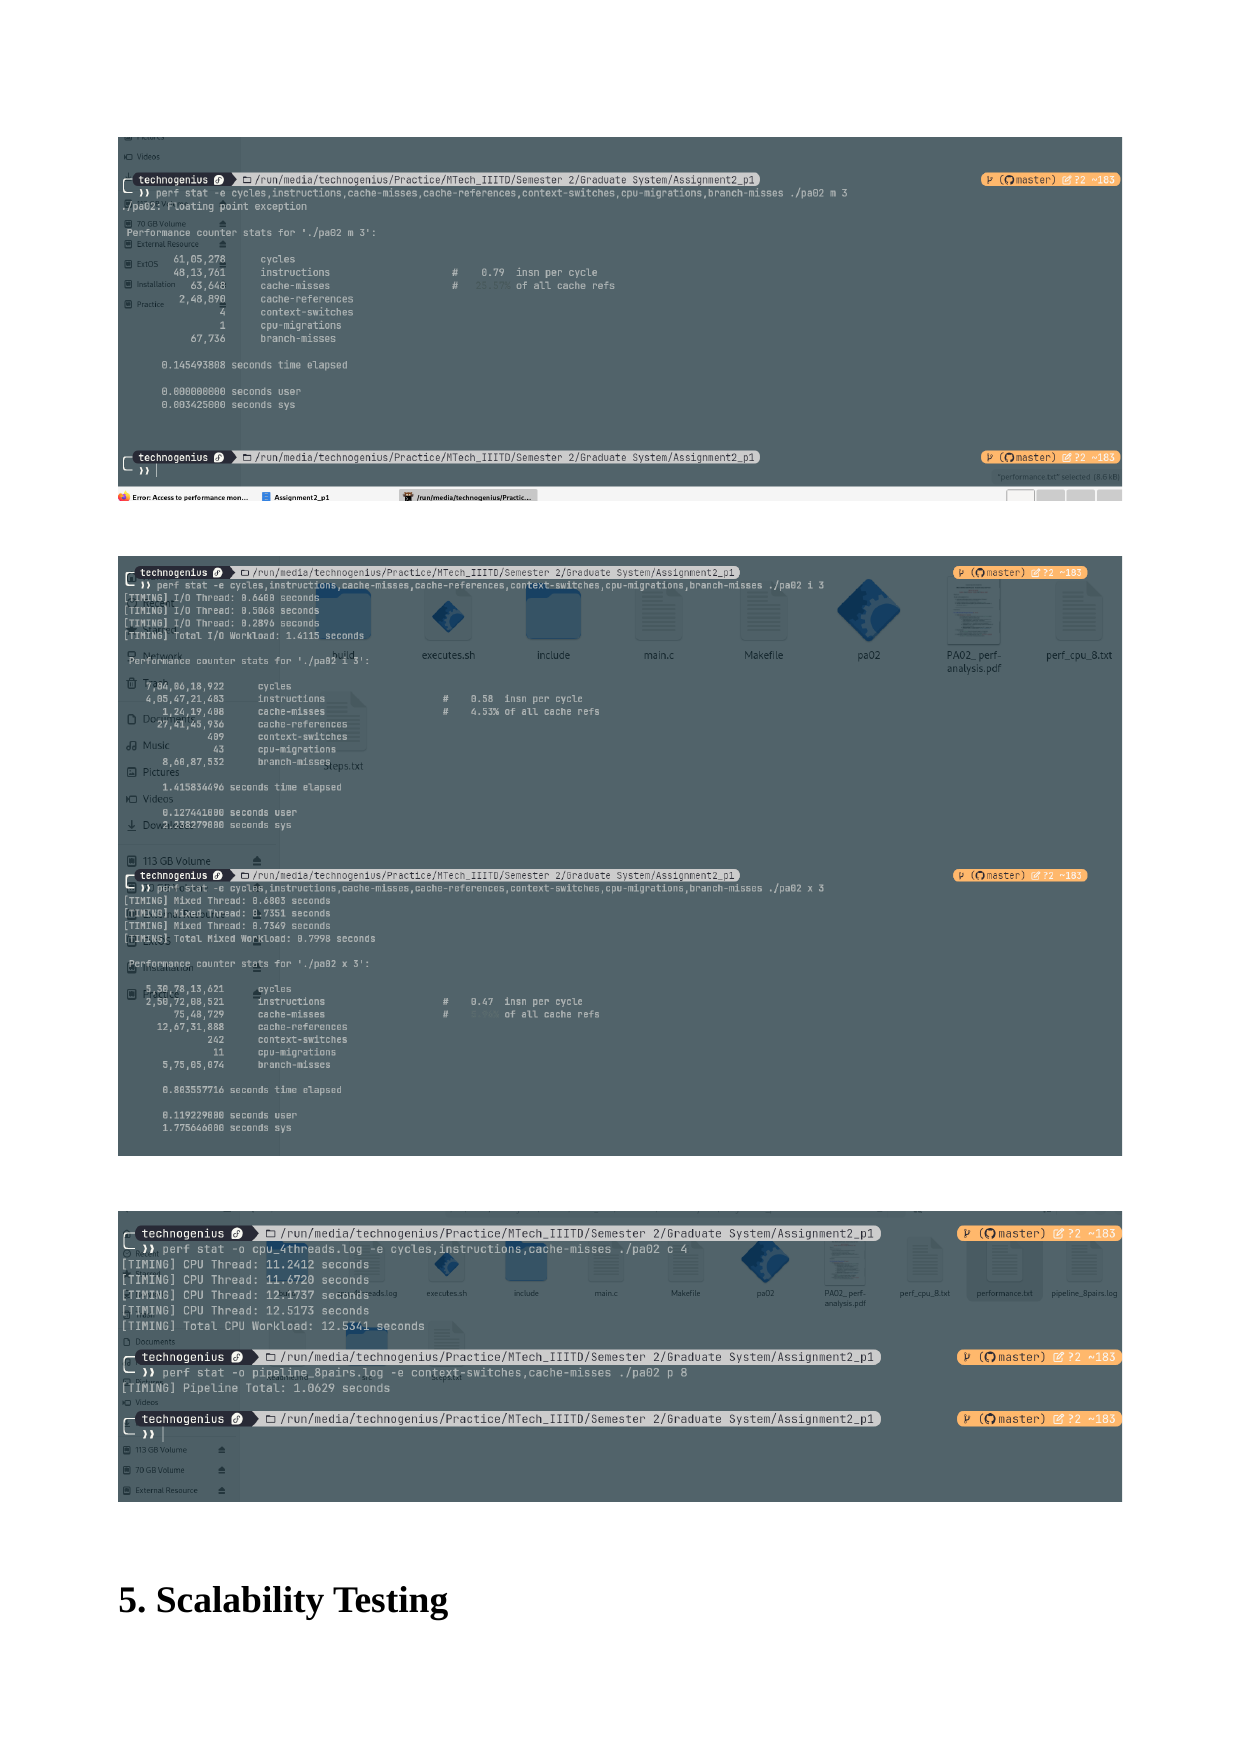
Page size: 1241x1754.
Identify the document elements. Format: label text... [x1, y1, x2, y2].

picture [118, 556, 1123, 1156]
subtitle 5. Scalability Testing [118, 1578, 1122, 1621]
picture [118, 1211, 1123, 1502]
picture [118, 137, 1123, 501]
